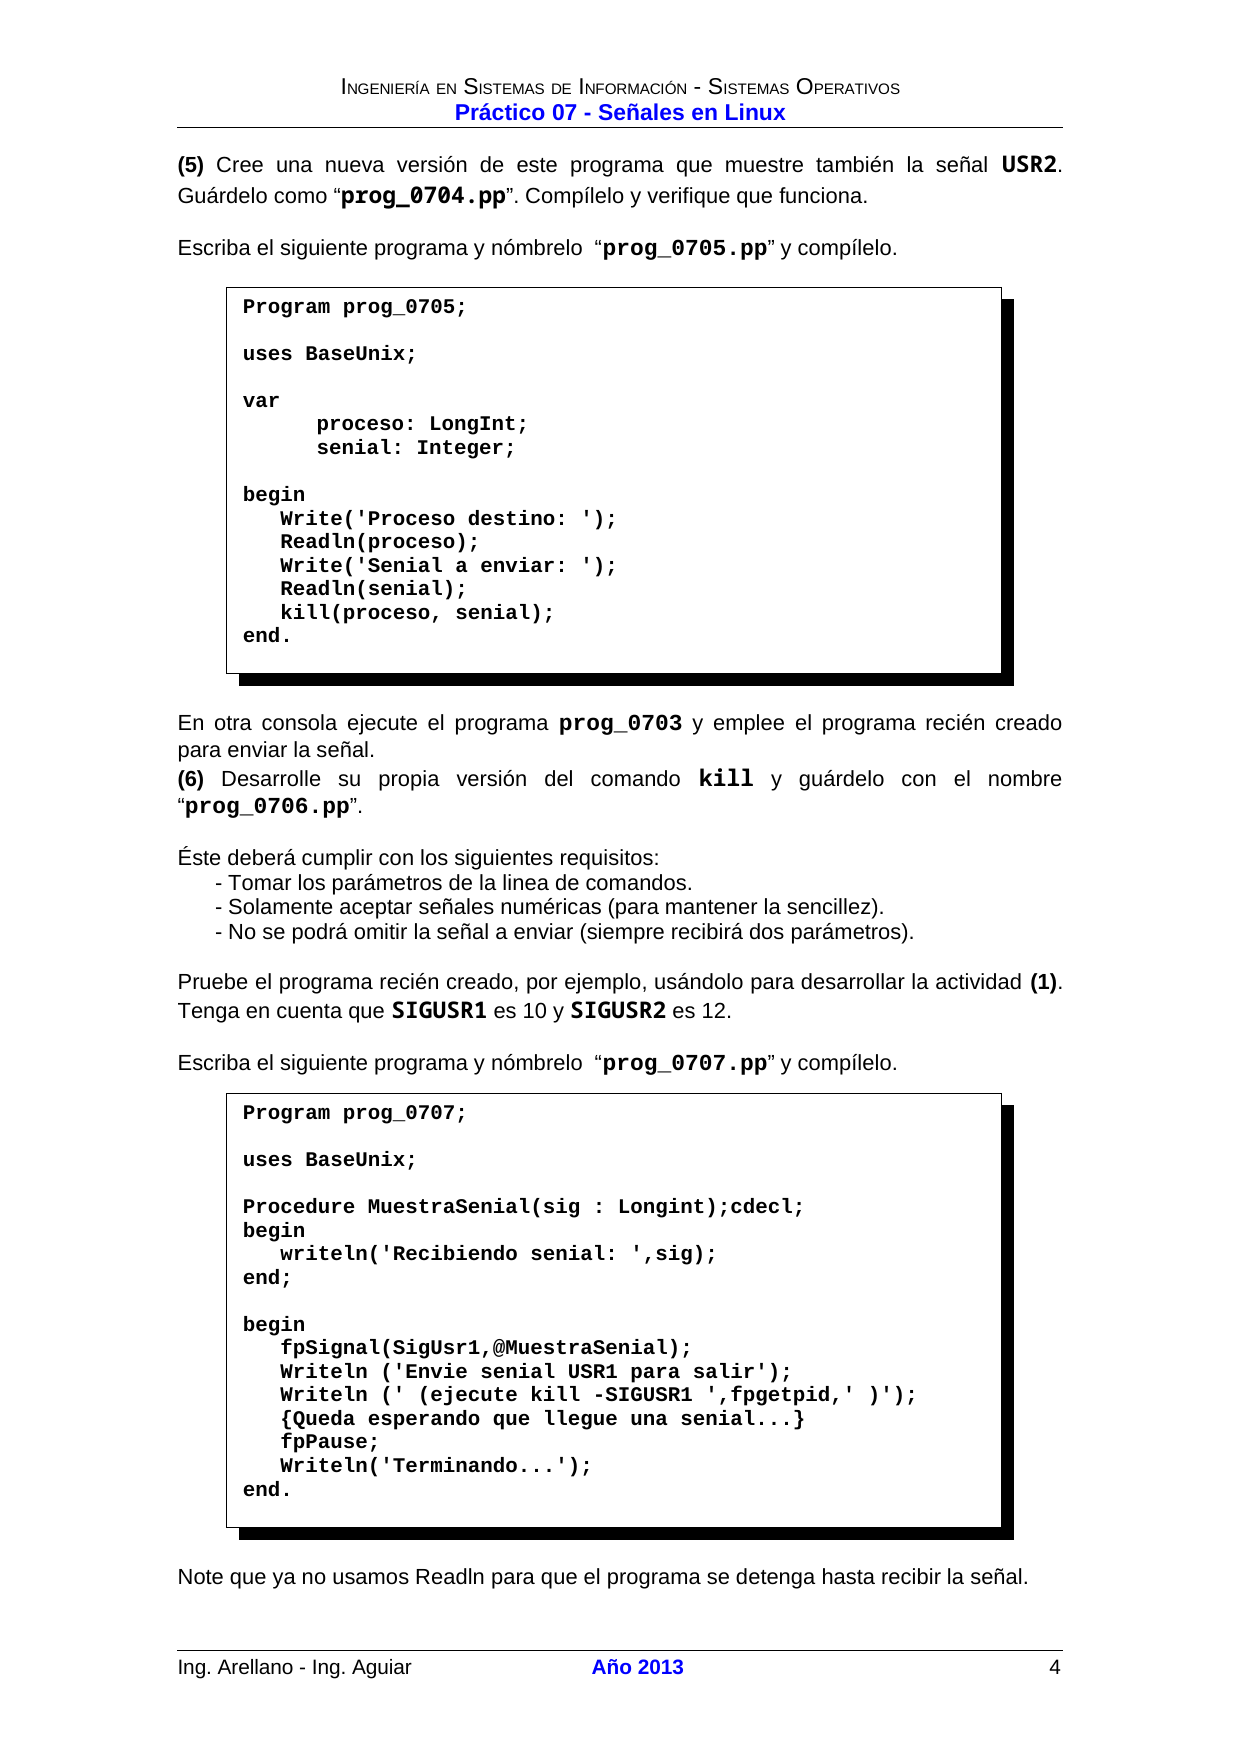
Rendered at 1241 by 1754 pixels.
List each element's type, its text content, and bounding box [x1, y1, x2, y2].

text Note que ya no usamos Readln para que el programa se detenga hasta recibir la señal. [177, 1564, 1063, 1589]
text end. [243, 1479, 985, 1502]
text Escriba el siguiente programa y nómbrelo “prog_0707.pp” y compílelo. [177, 1050, 1063, 1077]
text Writeln('Terminando...'); [243, 1455, 985, 1479]
text {Queda esperando que llegue una senial...} [243, 1408, 985, 1432]
text - Solamente aceptar señales numéricas (para mantener la sencillez). [177, 895, 1063, 919]
text Write('Proceso destino: '); [243, 508, 985, 531]
text Writeln (' (ejecute kill -SIGUSR1 ',fpgetpid,' )'); [243, 1384, 985, 1408]
text Program prog_0705; [243, 296, 985, 319]
text uses BaseUnix; [243, 1149, 985, 1173]
text Procedure MuestraSenial(sig : Longint);cdecl; [243, 1196, 985, 1220]
text begin [243, 484, 985, 508]
text Readln(senial); [243, 578, 985, 602]
text Éste deberá cumplir con los siguientes requisitos: [177, 845, 1063, 870]
text end; [243, 1267, 985, 1290]
text var [243, 390, 985, 413]
text En otra consola ejecute el programa prog_0703 y emplee el programa recién creado para enviar la señal. [177, 710, 1063, 762]
text senial: Integer; [243, 437, 985, 461]
text Writeln ('Envie senial USR1 para salir'); [243, 1361, 985, 1384]
text begin [243, 1314, 985, 1337]
text writeln('Recibiendo senial: ',sig); [243, 1243, 985, 1267]
text Write('Senial a enviar: '); [243, 555, 985, 578]
text - No se podrá omitir la señal a enviar (siempre recibirá dos parámetros). [177, 919, 1063, 944]
text end. [243, 625, 985, 649]
text Program prog_0707; [243, 1102, 985, 1126]
text Escriba el siguiente programa y nómbrelo “prog_0705.pp” y compílelo. [177, 235, 1063, 262]
text fpPause; [243, 1432, 985, 1455]
text Readln(proceso); [243, 531, 985, 555]
text begin [243, 1220, 985, 1243]
text Pruebe el programa recién creado, por ejemplo, usándolo para desarrollar la actividad (1). Tenga en cuenta que SIGUSR1 es 10 y SIGUSR2 es 12. [177, 969, 1063, 1025]
text fpSignal(SigUsr1,@MuestraSenial); [243, 1337, 985, 1361]
text (5) Cree una nueva versión de este programa que muestre también la señal USR2. Guárdelo como “prog_0704.pp”. Compílelo y verifique que funciona. [177, 148, 1063, 210]
text (6) Desarrolle su propia versión del comando kill y guárdelo con el nombre “prog_0706.pp”. [177, 762, 1063, 820]
text proceso: LongInt; [243, 413, 985, 437]
text uses BaseUnix; [243, 343, 985, 366]
text - Tomar los parámetros de la linea de comandos. [177, 870, 1063, 895]
text kill(proceso, senial); [243, 602, 985, 625]
